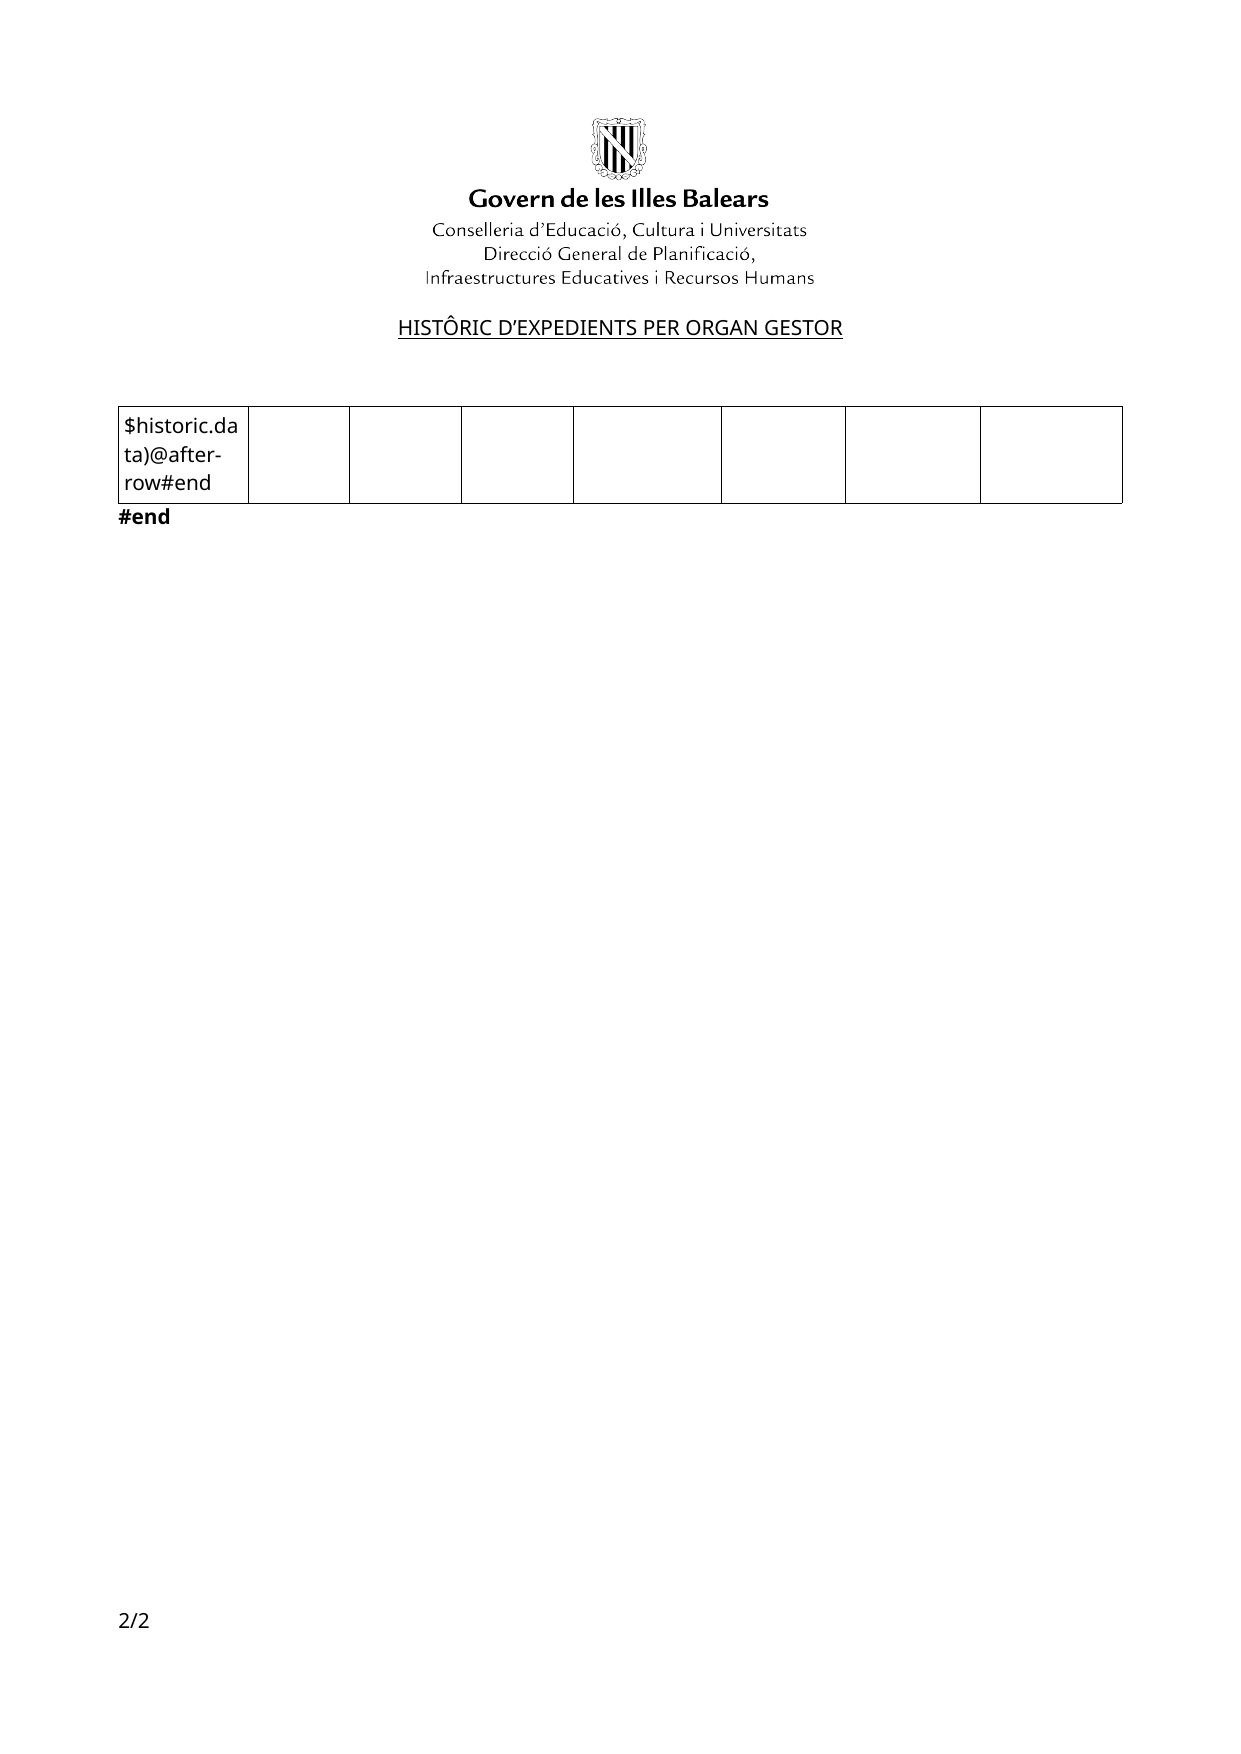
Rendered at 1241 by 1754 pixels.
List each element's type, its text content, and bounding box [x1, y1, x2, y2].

table_cell [350, 407, 461, 502]
table_cell [722, 407, 845, 502]
table_cell [249, 407, 349, 502]
table_cell [574, 407, 721, 502]
table_cell [981, 407, 1122, 502]
table_cell [462, 407, 573, 502]
table_cell [846, 407, 980, 502]
table_cell $historic.data)@after-row#end [119, 407, 248, 502]
picture [426, 118, 814, 284]
text #end [118, 504, 1122, 531]
